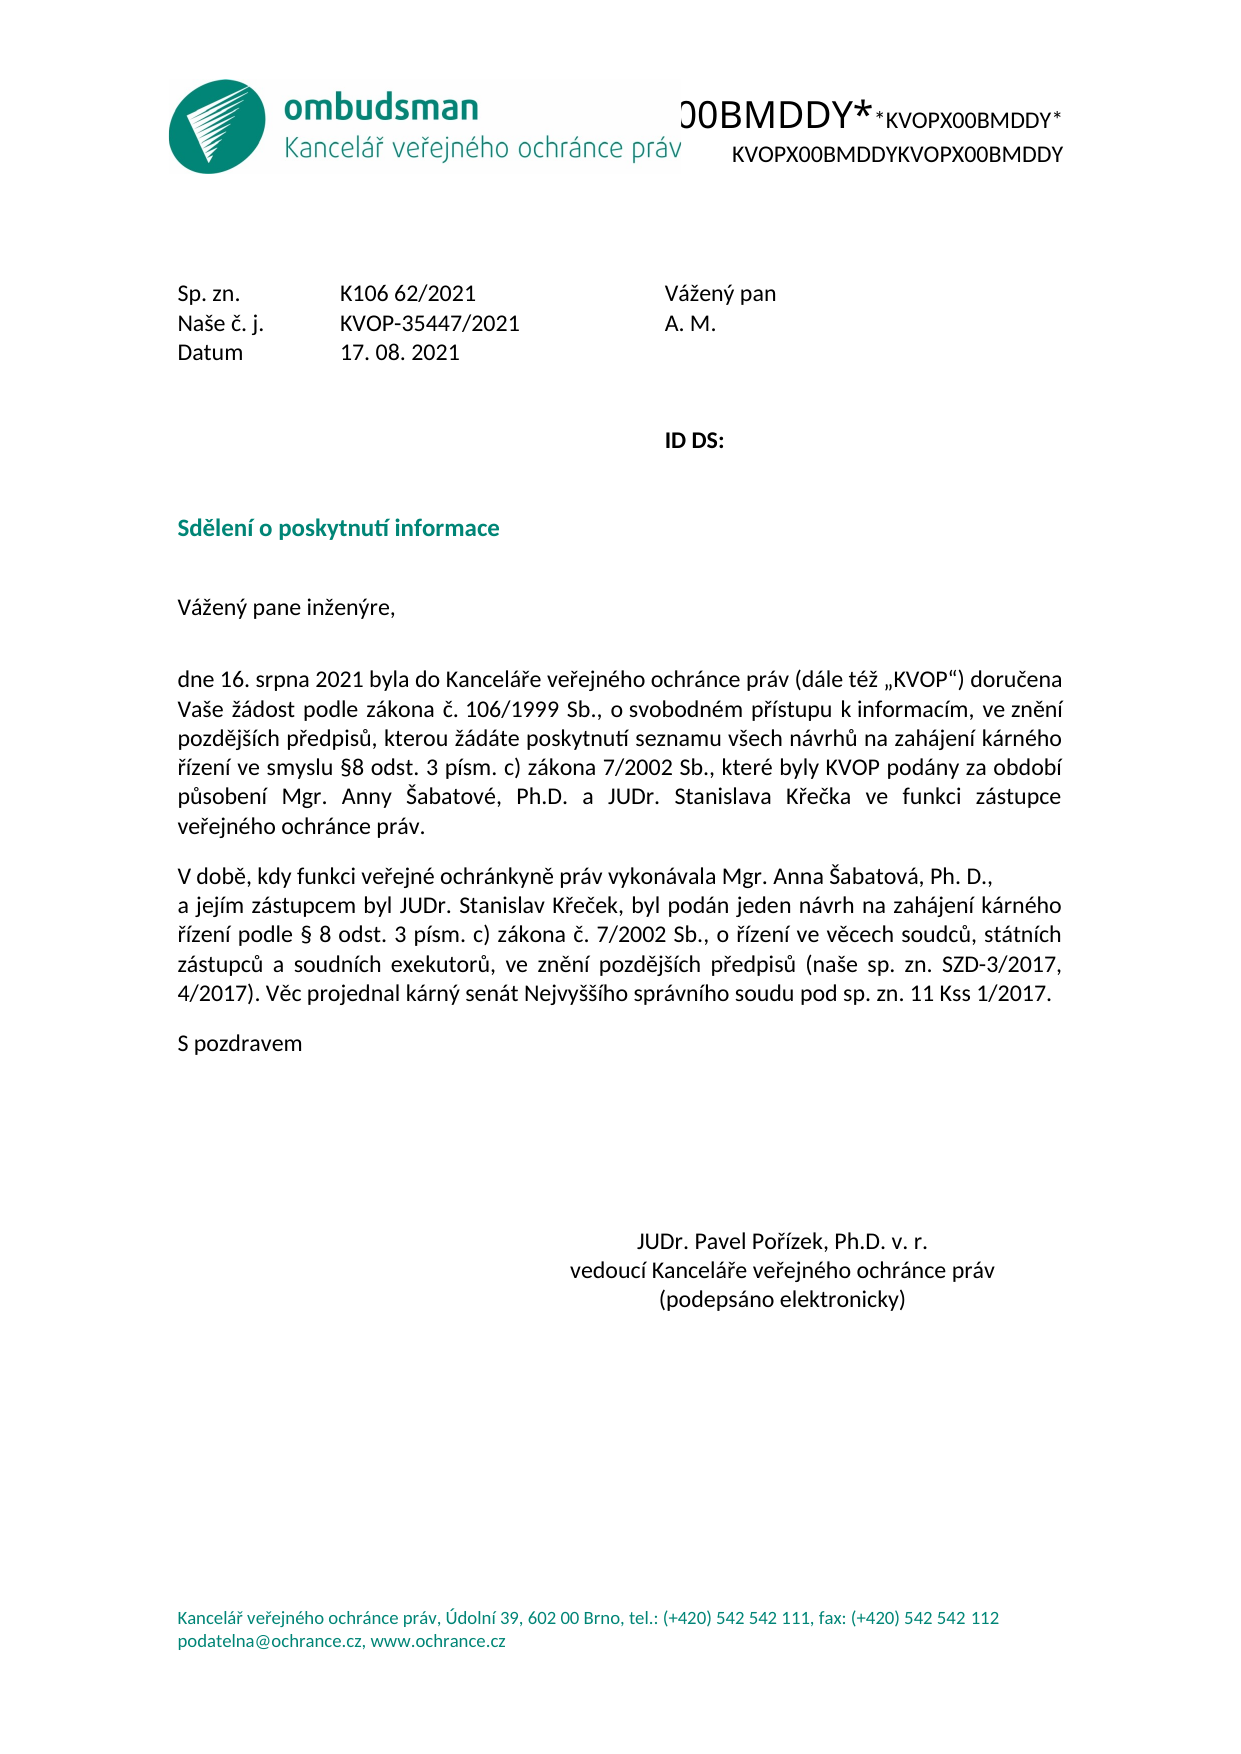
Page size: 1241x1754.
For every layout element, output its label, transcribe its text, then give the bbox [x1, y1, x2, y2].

table_header Sp. zn. Naše č. j. Datum [177, 220, 340, 513]
table_header Vážený pan A. M. ID DS: [665, 220, 1085, 513]
text Vážený pane inženýre, [177, 592, 1063, 621]
text a jejím zástupcem byl JUDr. Stanislav Křeček, byl podán jeden návrh na zahájení kárného řízení podle § 8 odst. 3 písm. c) zákona č. 7/2002 Sb., o řízení ve věcech soudců, státních zástupců a soudních exekutorů, ve znění pozdějších předpisů (naše sp. zn. SZD-3/2017, 4/2017). Věc projednal kárný senát Nejvyššího správního soudu pod sp. zn. 11 Kss 1/2017. [177, 890, 1063, 1007]
text JUDr. Pavel Pořízek, Ph.D. v. r. [502, 1226, 1063, 1255]
text S pozdravem [177, 1028, 1063, 1057]
text (podepsáno elektronicky) [502, 1284, 1063, 1314]
table_header K106 62/2021 KVOP-35447/2021 17. 08. 2021 [340, 220, 664, 513]
text dne 16. srpna 2021 byla do Kanceláře veřejného ochránce práv (dále též „KVOP“) doručena Vaše žádost podle zákona č. 106/1999 Sb., o svobodném přístupu k informacím, ve znění pozdějších předpisů, kterou žádáte poskytnutí seznamu všech návrhů na zahájení kárného řízení ve smyslu §8 odst. 3 písm. c) zákona 7/2002 Sb., které byly KVOP podány za období působení Mgr. Anny Šabatové, Ph.D. a JUDr. Stanislava Křečka ve funkci zástupce veřejného ochránce práv. [177, 664, 1063, 840]
text vedoucí Kanceláře veřejného ochránce práv [502, 1255, 1063, 1284]
subtitle Sdělení o poskytnutí informace [177, 513, 1063, 543]
text V době, kdy funkci veřejné ochránkyně práv vykonávala Mgr. Anna Šabatová, Ph. D., [177, 861, 1063, 890]
